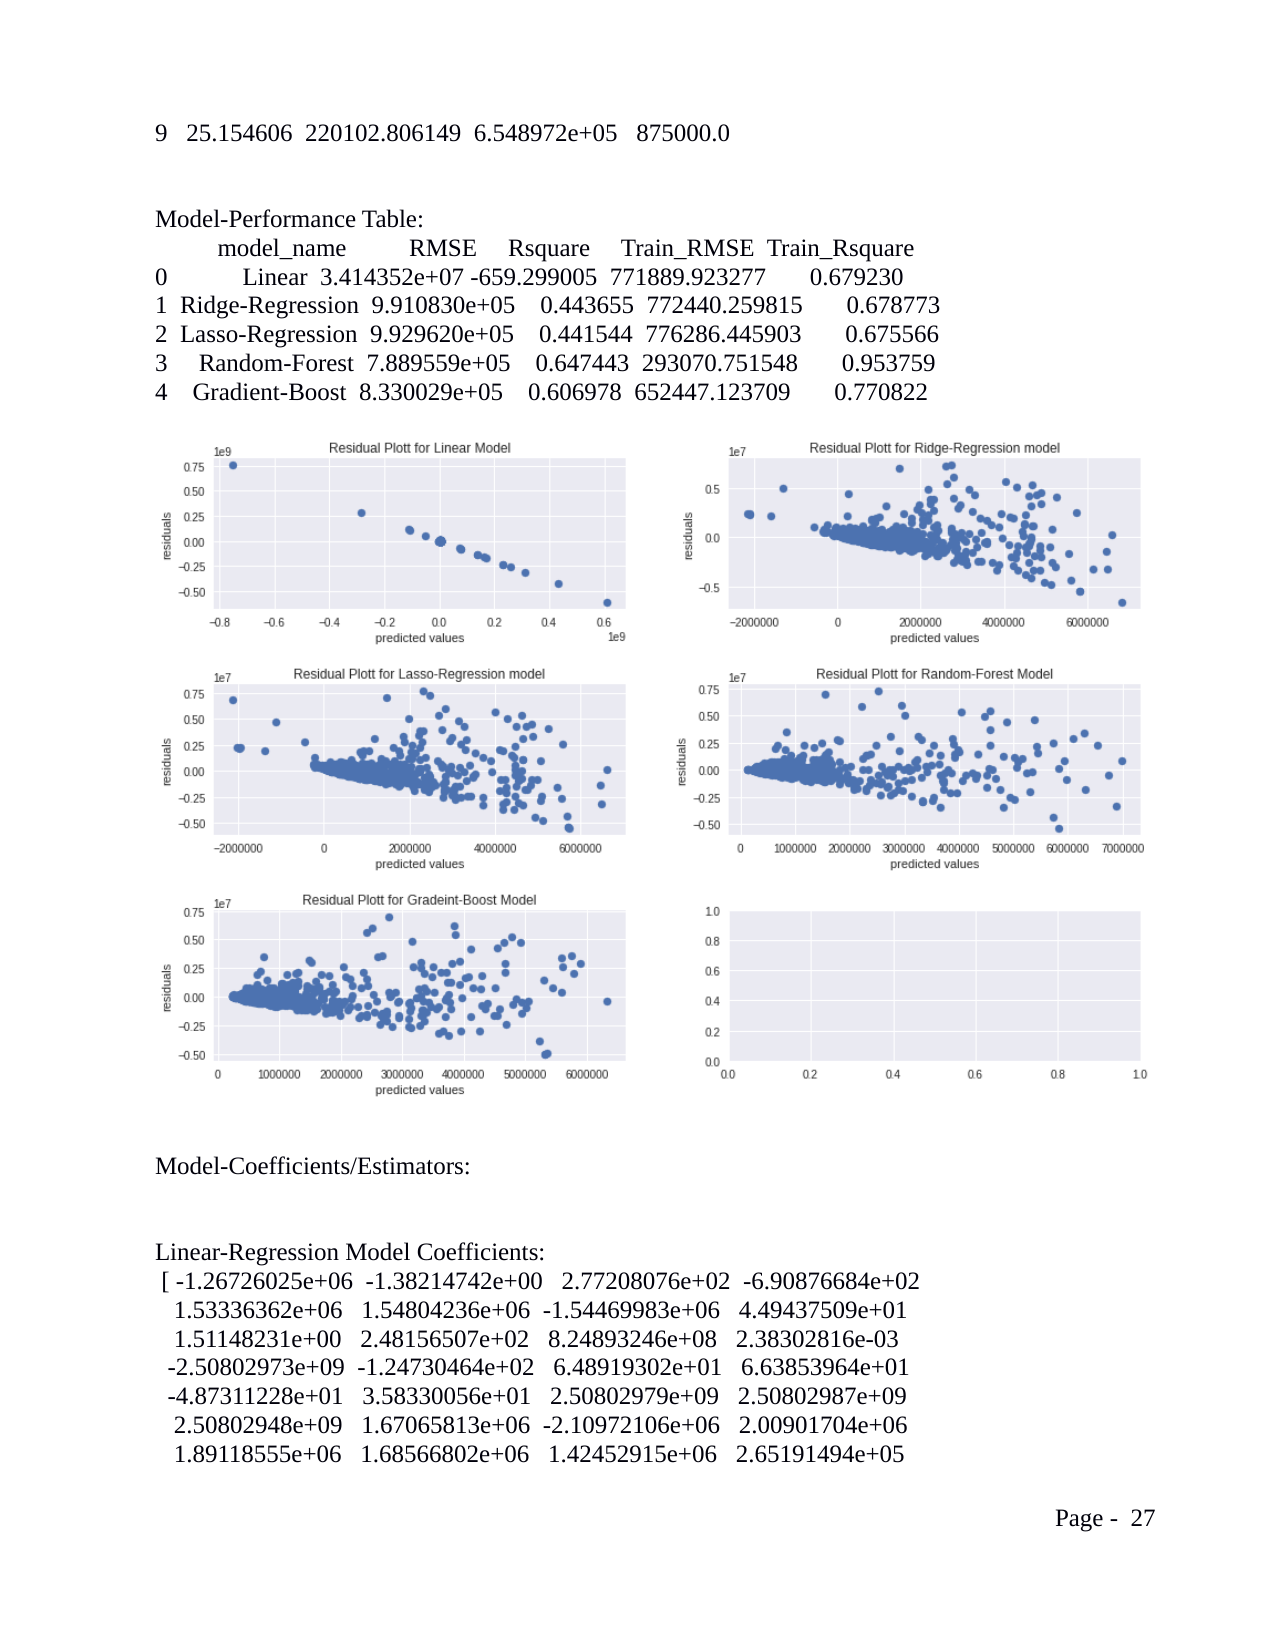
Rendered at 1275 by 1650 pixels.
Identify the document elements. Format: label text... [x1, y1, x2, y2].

text -4.87311228e+01 3.58330056e+01 2.50802979e+09 2.50802987e+09 [155, 1381, 1157, 1410]
text -2.50802973e+09 -1.24730464e+02 6.48919302e+01 6.63853964e+01 [155, 1352, 1157, 1381]
text Linear-Regression Model Coefficients: [155, 1237, 1157, 1266]
text 1 Ridge-Regression 9.910830e+05 0.443655 772440.259815 0.678773 [155, 291, 1157, 319]
text 0 Linear 3.414352e+07 -659.299005 771889.923277 0.679230 [155, 262, 1157, 291]
text 4 Gradient-Boost 8.330029e+05 0.606978 652447.123709 0.770822 [155, 377, 1157, 406]
text 1.89118555e+06 1.68566802e+06 1.42452915e+06 2.65191494e+05 [155, 1439, 1157, 1467]
text [ -1.26726025e+06 -1.38214742e+00 2.77208076e+02 -6.90876684e+02 [155, 1266, 1157, 1295]
text 2 Lasso-Regression 9.929620e+05 0.441544 776286.445903 0.675566 [155, 319, 1157, 348]
picture [154, 435, 1155, 1103]
text 2.50802948e+09 1.67065813e+06 -2.10972106e+06 2.00901704e+06 [155, 1410, 1157, 1439]
text 3 Random-Forest 7.889559e+05 0.647443 293070.751548 0.953759 [155, 348, 1157, 377]
text 1.51148231e+00 2.48156507e+02 8.24893246e+08 2.38302816e-03 [155, 1324, 1157, 1352]
text Model-Coefficients/Estimators: [155, 1151, 1157, 1180]
text model_name RMSE Rsquare Train_RMSE Train_Rsquare [155, 233, 1157, 262]
text 1.53336362e+06 1.54804236e+06 -1.54469983e+06 4.49437509e+01 [155, 1295, 1157, 1324]
text 9 25.154606 220102.806149 6.548972e+05 875000.0 [155, 118, 1157, 147]
text Model-Performance Table: [155, 204, 1157, 233]
